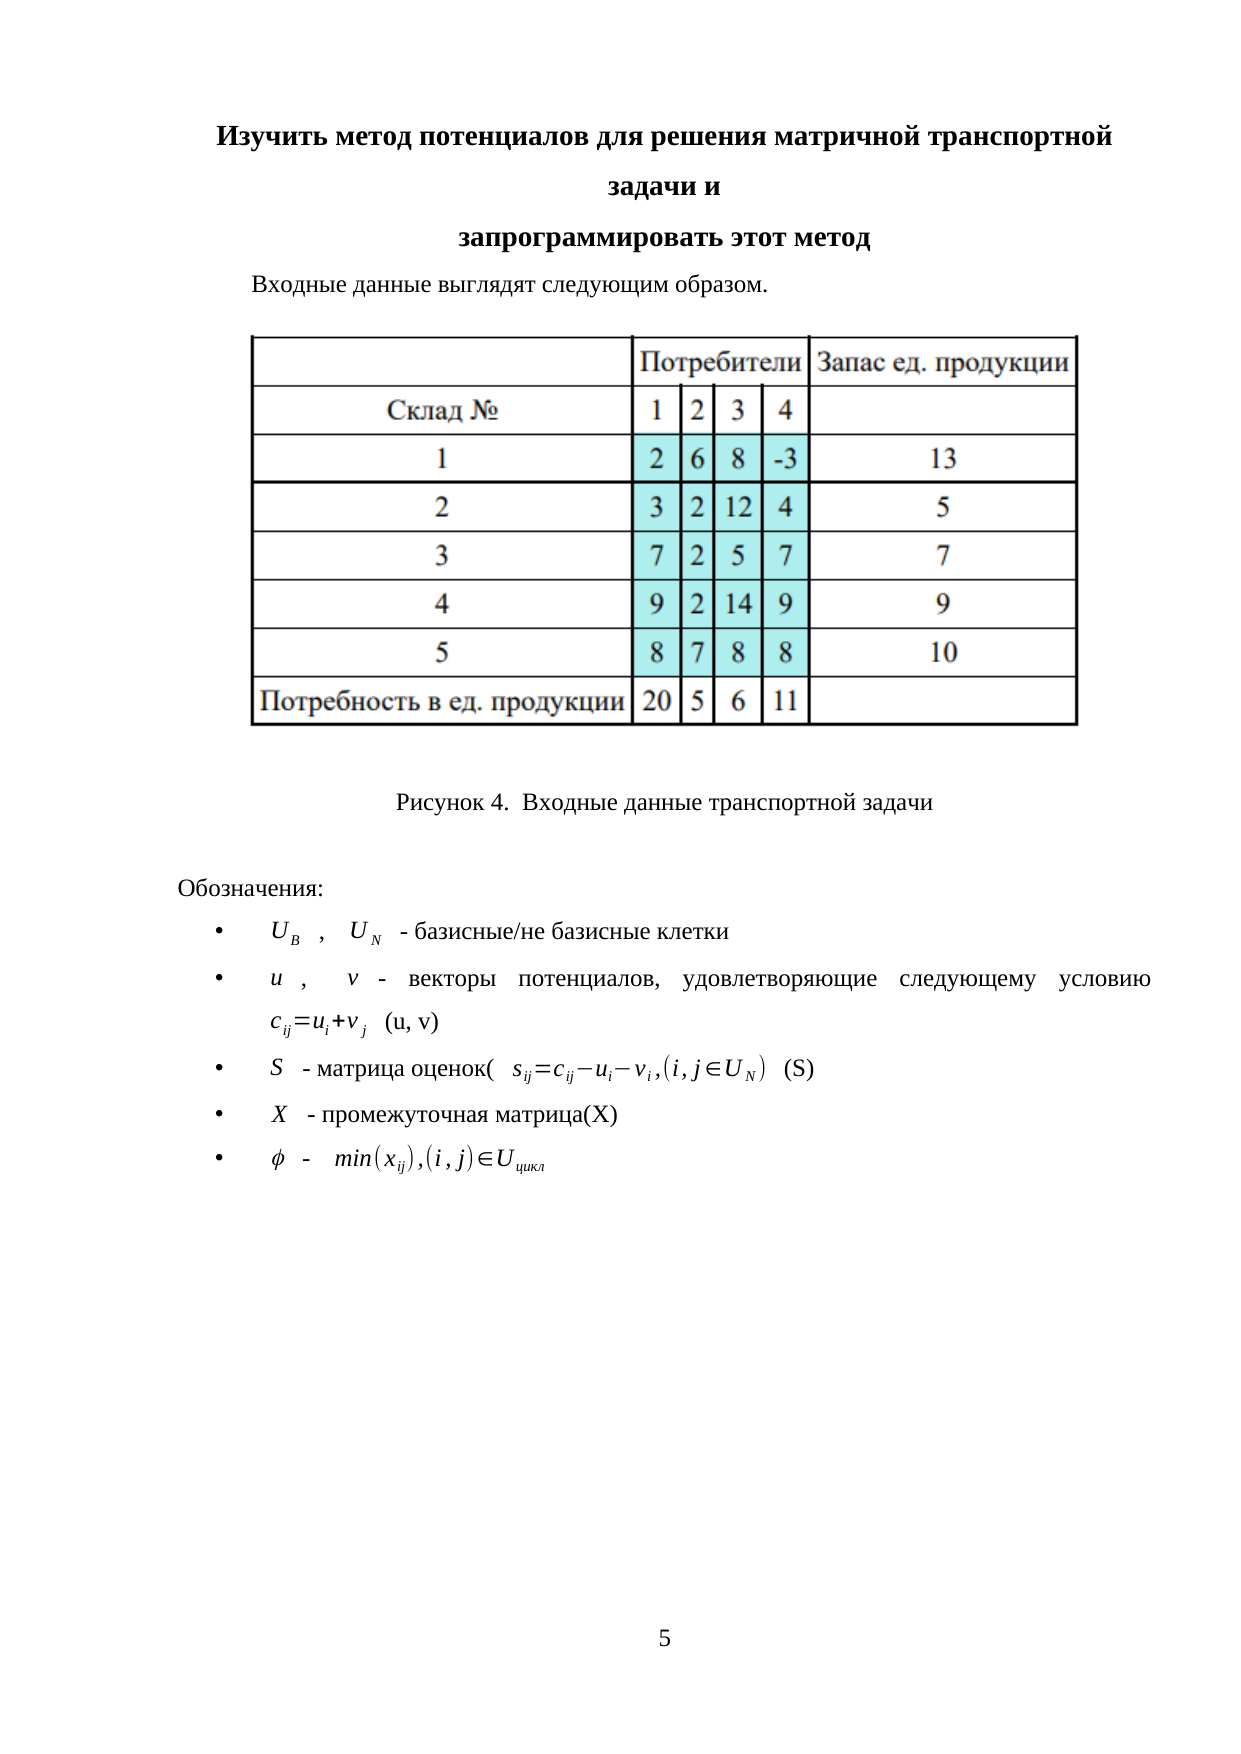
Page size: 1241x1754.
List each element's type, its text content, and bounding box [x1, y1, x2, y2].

list - матрица оценок((S) [215, 1053, 1152, 1085]
text Изучить метод потенциалов для решения матричной транспортной задачи и [177, 118, 1152, 202]
picture [237, 312, 1091, 759]
list , - векторы потенциалов, удовлетворяющие следующему условию (u, v) [215, 963, 1152, 1038]
list , - базисные/не базисные клетки [215, 916, 1152, 948]
list - промежуточная матрица(X) [215, 1099, 1152, 1128]
text Рисунок 4. Входные данные транспортной задачи [177, 787, 1152, 815]
list - [215, 1143, 1152, 1175]
text Обозначения: [177, 873, 1152, 902]
text запрограммировать этот метод [177, 219, 1152, 252]
text Входные данные выглядят следующим образом. [177, 269, 1152, 298]
